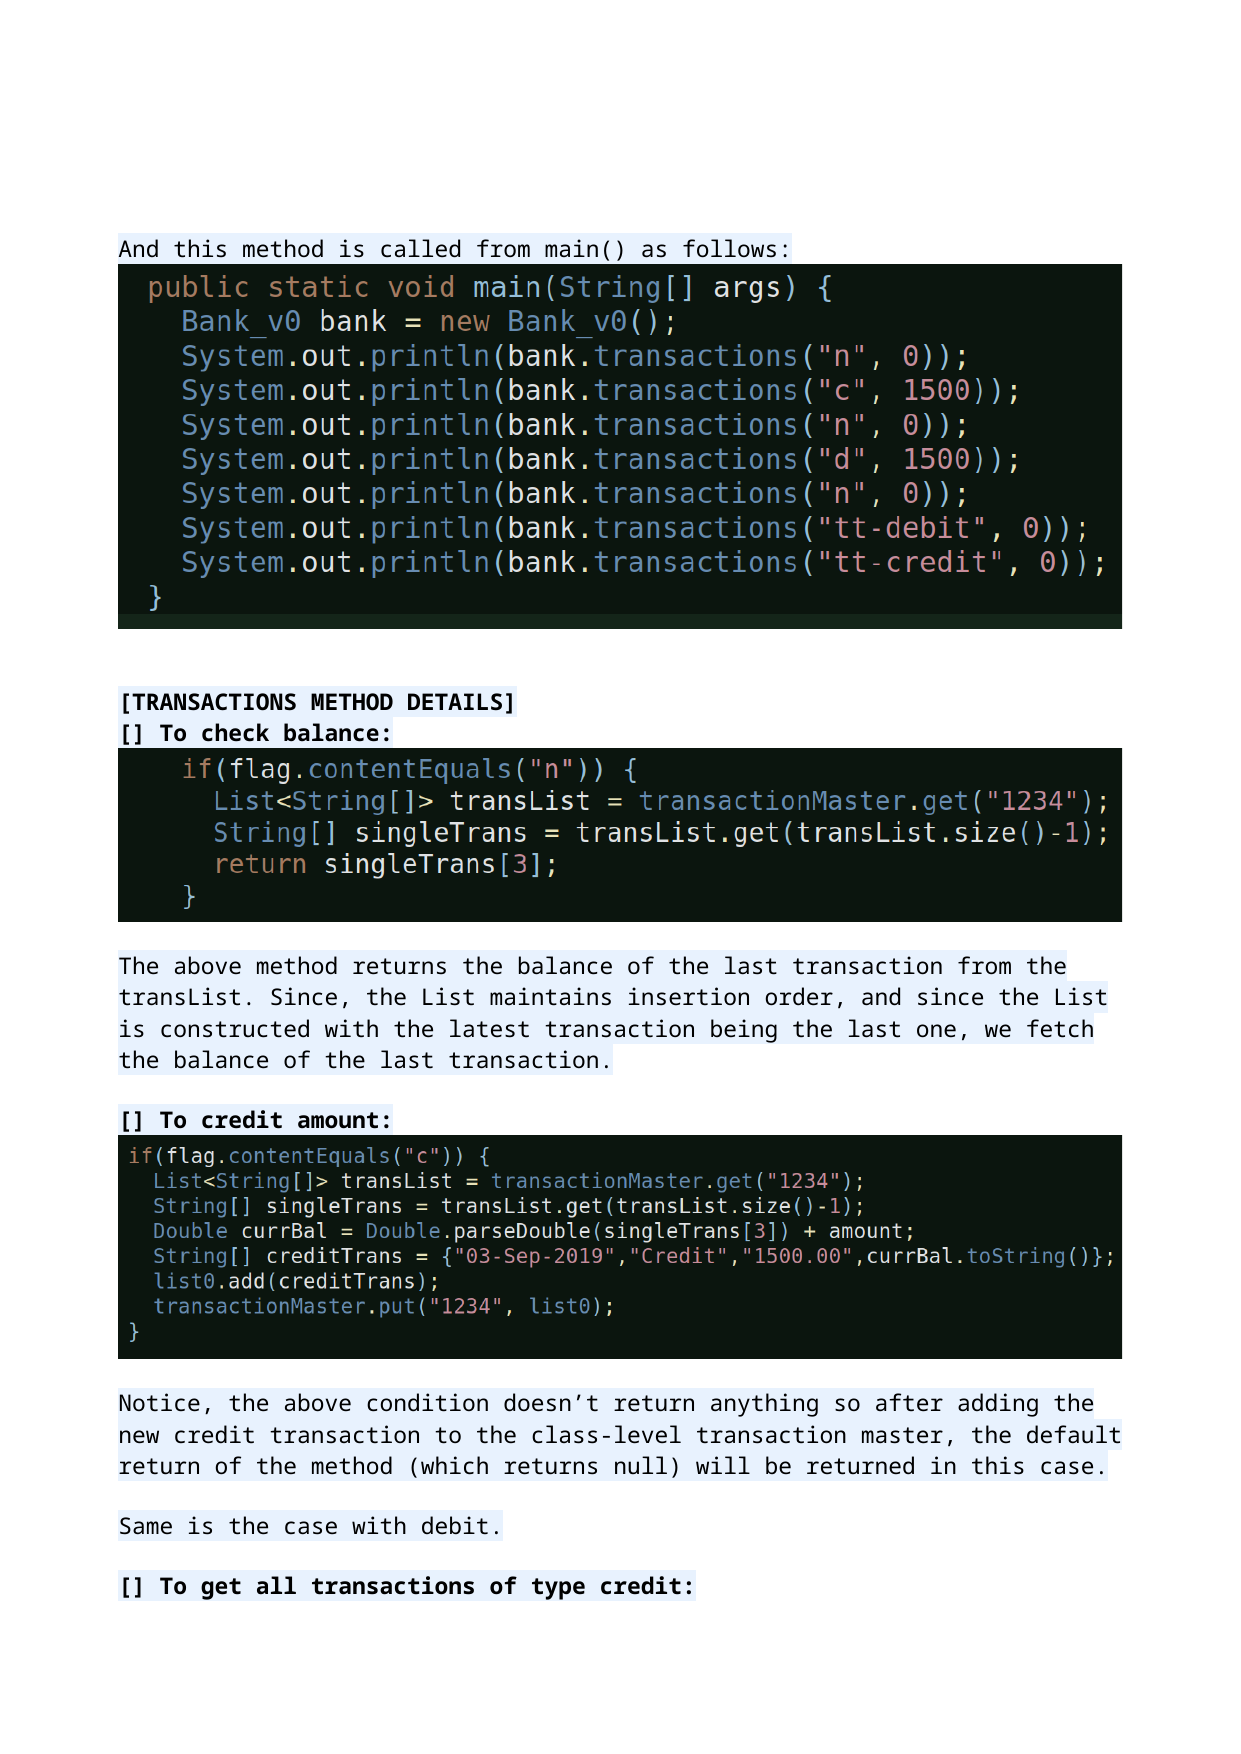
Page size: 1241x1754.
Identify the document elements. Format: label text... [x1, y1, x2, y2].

text The above method returns the balance of the last transaction from the transList. Since, the List maintains insertion order, and since the List is constructed with the latest transaction being the last one, we fetch the balance of the last transaction. [118, 950, 1122, 1075]
text [TRANSACTIONS METHOD DETAILS] [118, 686, 1122, 717]
text [] To check balance: [118, 717, 1122, 748]
text And this method is called from main() as follows: [118, 233, 1122, 264]
text [] To credit amount: [118, 1104, 1122, 1135]
picture [118, 748, 1123, 922]
picture [118, 264, 1123, 629]
text [] To get all transactions of type credit: [118, 1570, 1122, 1601]
text Same is the case with debit. [118, 1510, 1122, 1541]
picture [118, 1135, 1123, 1359]
text Notice, the above condition doesn’t return anything so after adding the new credit transaction to the class-level transaction master, the default return of the method (which returns null) will be returned in this case. [118, 1387, 1122, 1481]
